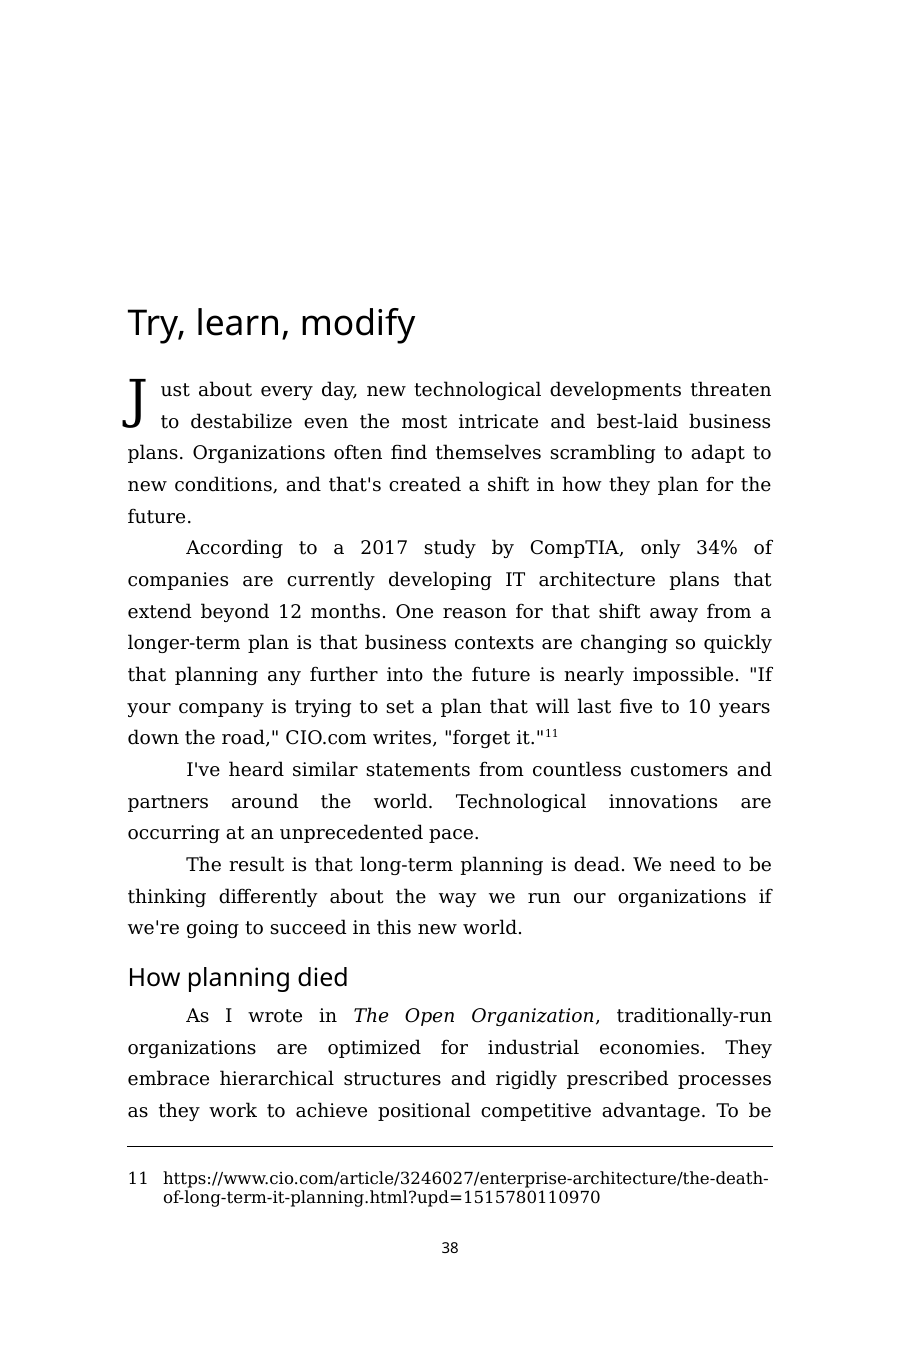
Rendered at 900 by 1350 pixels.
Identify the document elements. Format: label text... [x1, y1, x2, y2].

text The result is that long-term planning is dead. We need to be thinking differently about the way we run our organizations if we're going to succeed in this new world. [127, 854, 772, 939]
subtitle Try, learn, modify [127, 298, 772, 344]
text I've heard similar statements from countless customers and partners around the world. Technological innovations are occurring at an unprecedented pace. [127, 759, 772, 844]
subtitle How planning died [127, 964, 772, 992]
text As I wrote in The Open Organization, traditionally-run organizations are optimized for industrial economies. They embrace hierarchical structures and rigidly prescribed processes as they work to achieve positional competitive advantage. To be [127, 1005, 772, 1122]
text https://www.cio.com/article/3246027/enterprise-architecture/the-death-of-long-term-it-planning.html?upd=1515780110970 [127, 1169, 772, 1207]
text According to a 2017 study by CompTIA, only 34% of companies are currently developing IT architecture plans that extend beyond 12 months. One reason for that shift away from a longer-term plan is that business contexts are changing so quickly that planning any further into the future is nearly impossible. "If your company is trying to set a plan that will last five to 10 years down the road," CIO.com writes, "forget it." [127, 537, 772, 749]
text Just about every day, new technological developments threaten to destabilize even the most intricate and best-laid business plans. Organizations often find themselves scrambling to adapt to new conditions, and that's created a shift in how they plan for the future. [127, 379, 772, 528]
